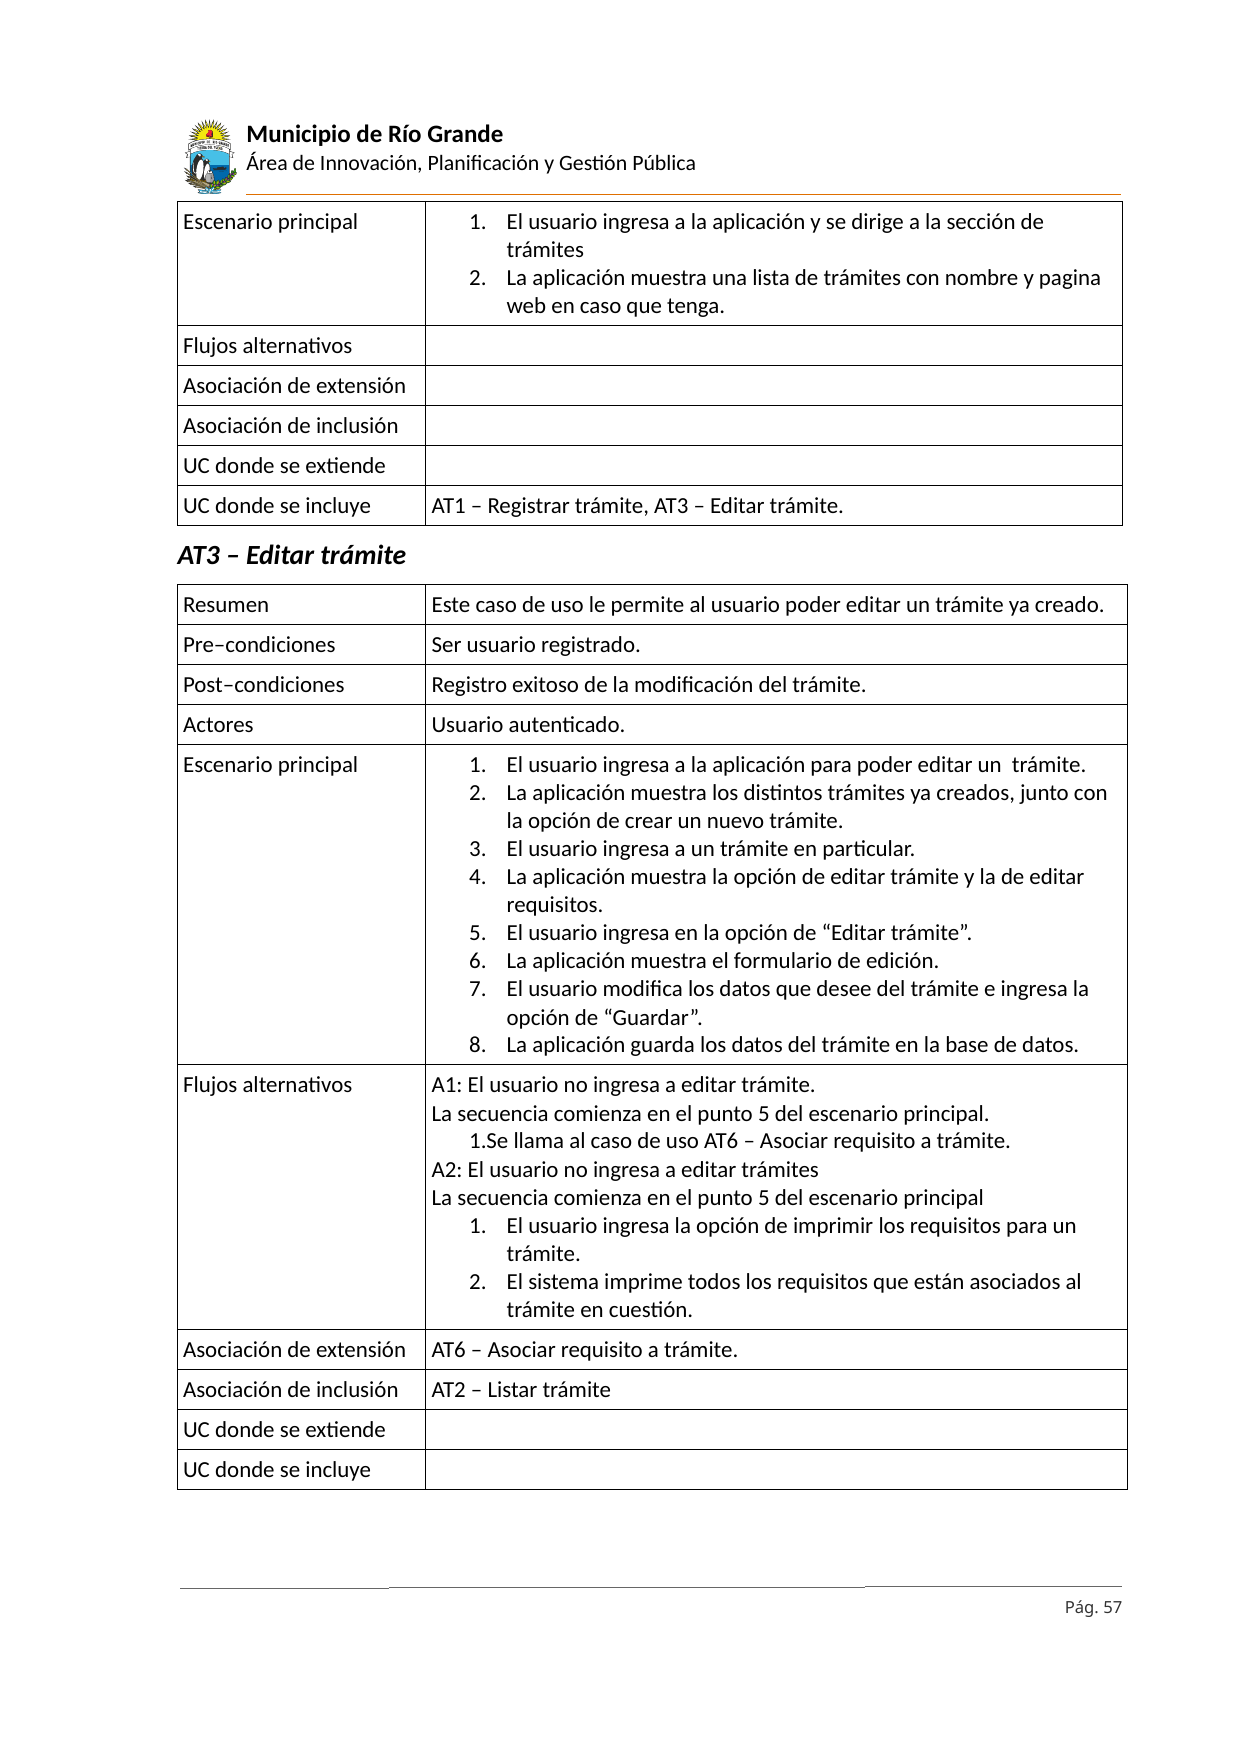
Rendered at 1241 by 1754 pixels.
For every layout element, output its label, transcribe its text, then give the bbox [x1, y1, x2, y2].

table_cell AT2 – Listar trámite [426, 1370, 1127, 1408]
table_cell A1: El usuario no ingresa a editar trámite. La secuencia comienza en el punto 5 del escenario principal. Se llama al caso de uso AT6 – Asociar requisito a trámite. A2: El usuario no ingresa a editar trámites La secuencia comienza en el punto 5 del escenario principal El usuario ingresa la opción de imprimir los requisitos para un trámite. El sistema imprime todos los requisitos que están asociados al trámite en cuestión. [426, 1065, 1127, 1328]
table_cell El usuario ingresa a la aplicación para poder editar un trámite. La aplicación muestra los distintos trámites ya creados, junto con la opción de crear un nuevo trámite. El usuario ingresa a un trámite en particular. La aplicación muestra la opción de editar trámite y la de editar requisitos. El usuario ingresa en la opción de “Editar trámite”. La aplicación muestra el formulario de edición. El usuario modifica los datos que desee del trámite e ingresa la opción de “Guardar”. La aplicación guarda los datos del trámite en la base de datos. [426, 745, 1127, 1064]
table_cell El usuario ingresa a la aplicación y se dirige a la sección de trámites La aplicación muestra una lista de trámites con nombre y pagina web en caso que tenga. [426, 202, 1122, 325]
table_cell Usuario autenticado. [426, 705, 1127, 744]
table_cell [426, 406, 1122, 445]
table_cell Escenario principal [178, 202, 425, 325]
table_cell Ser usuario registrado. [426, 625, 1127, 664]
table_header Este caso de uso le permite al usuario poder editar un trámite ya creado. [426, 585, 1127, 624]
table_cell AT6 – Asociar requisito a trámite. [426, 1330, 1127, 1368]
table_cell Actores [178, 705, 425, 744]
table_cell UC donde se extiende [178, 446, 425, 485]
table_cell Asociación de extensión [178, 366, 425, 405]
subtitle AT3 – Editar trámite [177, 538, 1122, 572]
table_cell Asociación de extensión [178, 1330, 425, 1368]
table_cell Post–condiciones [178, 665, 425, 704]
table_cell Escenario principal [178, 745, 425, 1064]
table_cell [426, 446, 1122, 485]
table_cell [426, 1450, 1127, 1488]
table_cell Asociación de inclusión [178, 406, 425, 445]
table_cell UC donde se incluye [178, 486, 425, 525]
table_cell Asociación de inclusión [178, 1370, 425, 1408]
table_cell AT1 – Registrar trámite, AT3 – Editar trámite. [426, 486, 1122, 525]
table_cell Pre–condiciones [178, 625, 425, 664]
table_header Resumen [178, 585, 425, 624]
table_cell Registro exitoso de la modificación del trámite. [426, 665, 1127, 704]
table_cell UC donde se extiende [178, 1410, 425, 1448]
table_cell [426, 1410, 1127, 1448]
table_cell Flujos alternativos [178, 1065, 425, 1328]
table_cell [426, 366, 1122, 405]
table_cell Flujos alternativos [178, 326, 425, 365]
table_cell UC donde se incluye [178, 1450, 425, 1488]
table_cell [426, 326, 1122, 365]
